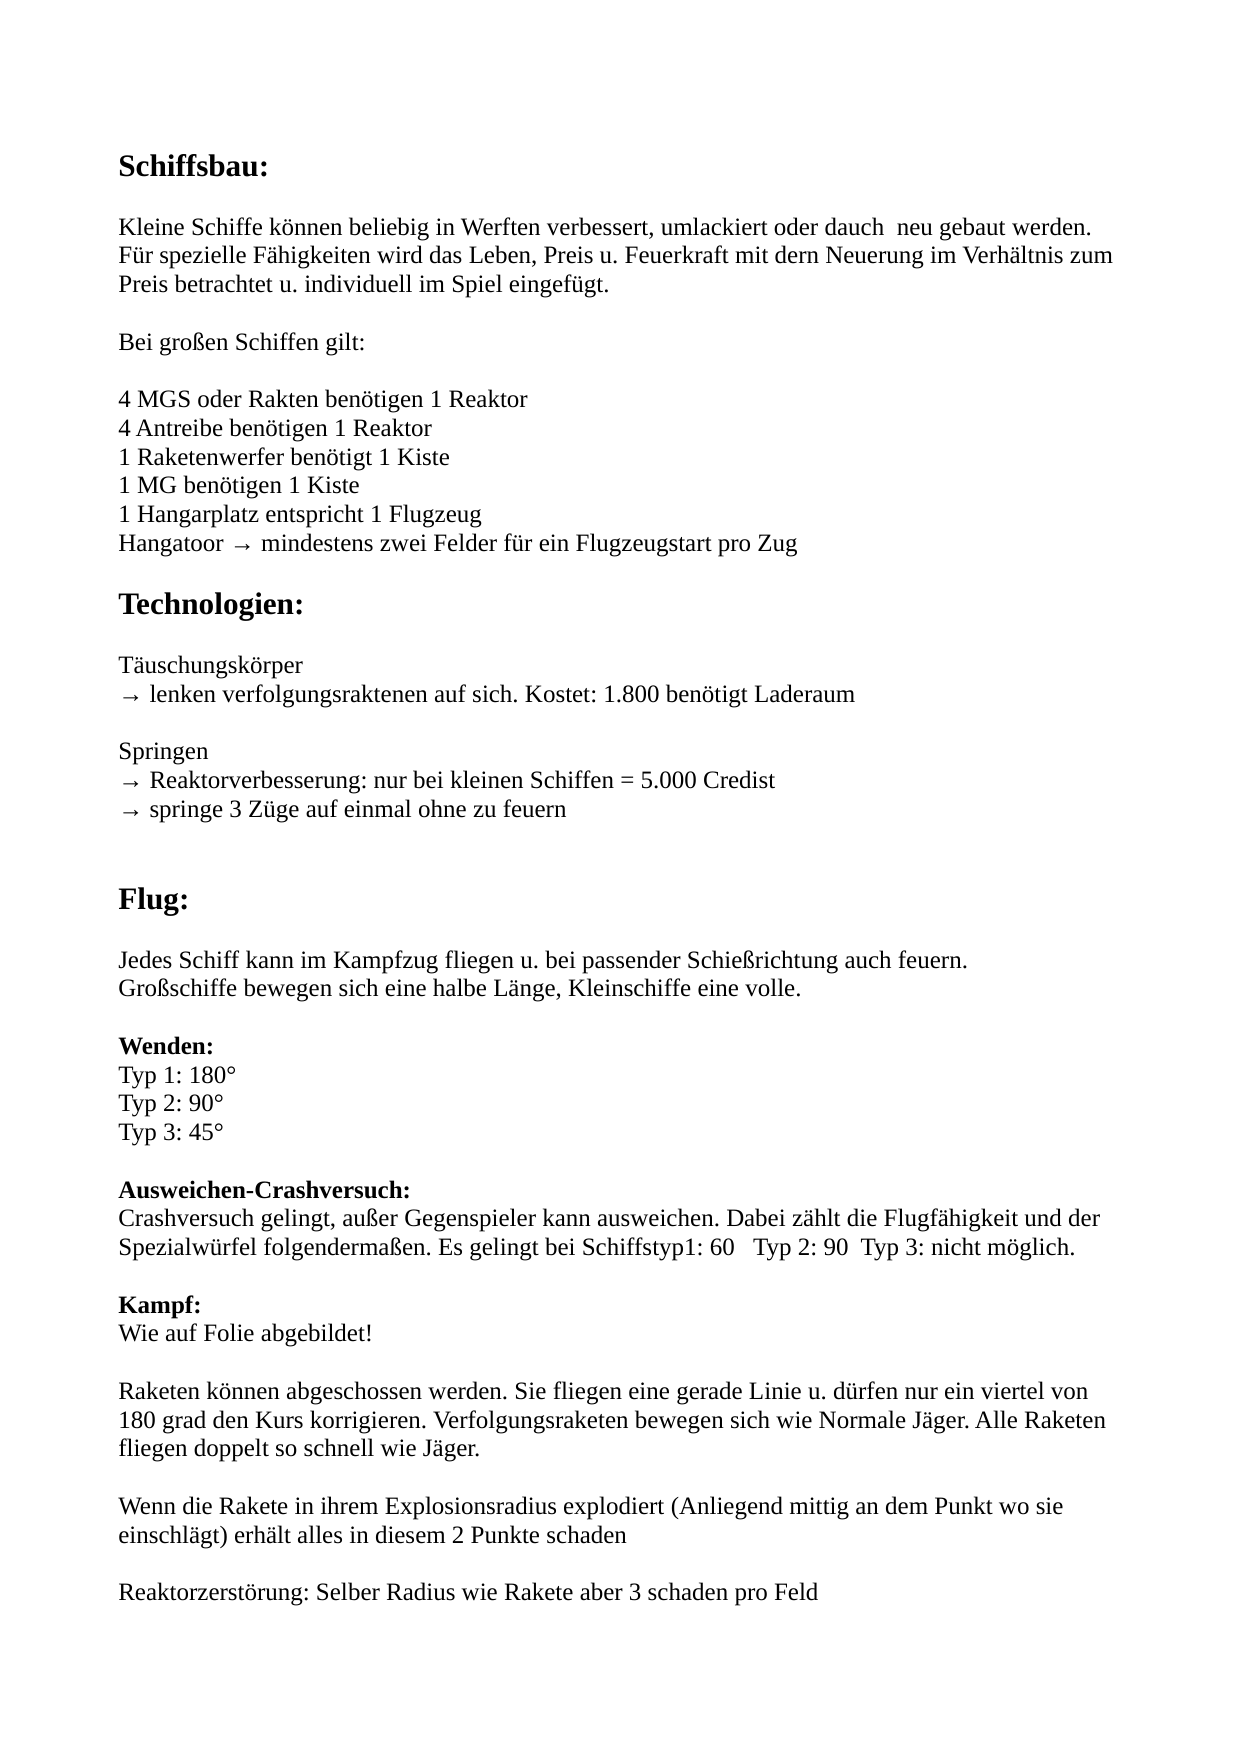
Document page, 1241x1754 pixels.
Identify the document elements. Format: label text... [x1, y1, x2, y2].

text → springe 3 Züge auf einmal ohne zu feuern [118, 794, 1122, 822]
text Technologien: [118, 585, 1122, 621]
text Typ 3: 45° [118, 1117, 1122, 1146]
text Kleine Schiffe können beliebig in Werften verbessert, umlackiert oder dauch neu gebaut werden. Für spezielle Fähigkeiten wird das Leben, Preis u. Feuerkraft mit dern Neuerung im Verhältnis zum Preis betrachtet u. individuell im Spiel eingefügt. [118, 212, 1122, 298]
text Wie auf Folie abgebildet! [118, 1318, 1122, 1347]
text Großschiffe bewegen sich eine halbe Länge, Kleinschiffe eine volle. [118, 973, 1122, 1002]
text → Reaktorverbesserung: nur bei kleinen Schiffen = 5.000 Credist [118, 765, 1122, 794]
text → lenken verfolgungsraktenen auf sich. Kostet: 1.800 benötigt Laderaum [118, 679, 1122, 707]
text 4 MGS oder Rakten benötigen 1 Reaktor [118, 384, 1122, 413]
text Täuschungskörper [118, 650, 1122, 679]
text Springen [118, 736, 1122, 765]
text Jedes Schiff kann im Kampfzug fliegen u. bei passender Schießrichtung auch feuern. [118, 945, 1122, 973]
text 1 Hangarplatz entspricht 1 Flugzeug [118, 499, 1122, 528]
text 1 MG benötigen 1 Kiste [118, 470, 1122, 499]
text 1 Raketenwerfer benötigt 1 Kiste [118, 442, 1122, 470]
text Wenn die Rakete in ihrem Explosionsradius explodiert (Anliegend mittig an dem Punkt wo sie einschlägt) erhält alles in diesem 2 Punkte schaden [118, 1491, 1122, 1548]
text Typ 1: 180° [118, 1060, 1122, 1088]
text Schiffsbau: [118, 147, 1122, 183]
text Reaktorzerstörung: Selber Radius wie Rakete aber 3 schaden pro Feld [118, 1577, 1122, 1606]
text Wenden: [118, 1031, 1122, 1060]
text 4 Antreibe benötigen 1 Reaktor [118, 413, 1122, 442]
text Kampf: [118, 1290, 1122, 1318]
text Ausweichen-Crashversuch: [118, 1175, 1122, 1203]
text Flug: [118, 880, 1122, 916]
text Bei großen Schiffen gilt: [118, 327, 1122, 355]
text Hangatoor → mindestens zwei Felder für ein Flugzeugstart pro Zug [118, 528, 1122, 557]
text Typ 2: 90° [118, 1088, 1122, 1117]
text Crashversuch gelingt, außer Gegenspieler kann ausweichen. Dabei zählt die Flugfähigkeit und der Spezialwürfel folgendermaßen. Es gelingt bei Schiffstyp1: 60 Typ 2: 90 Typ 3: nicht möglich. [118, 1203, 1122, 1261]
text Raketen können abgeschossen werden. Sie fliegen eine gerade Linie u. dürfen nur ein viertel von 180 grad den Kurs korrigieren. Verfolgungsraketen bewegen sich wie Normale Jäger. Alle Raketen fliegen doppelt so schnell wie Jäger. [118, 1376, 1122, 1462]
